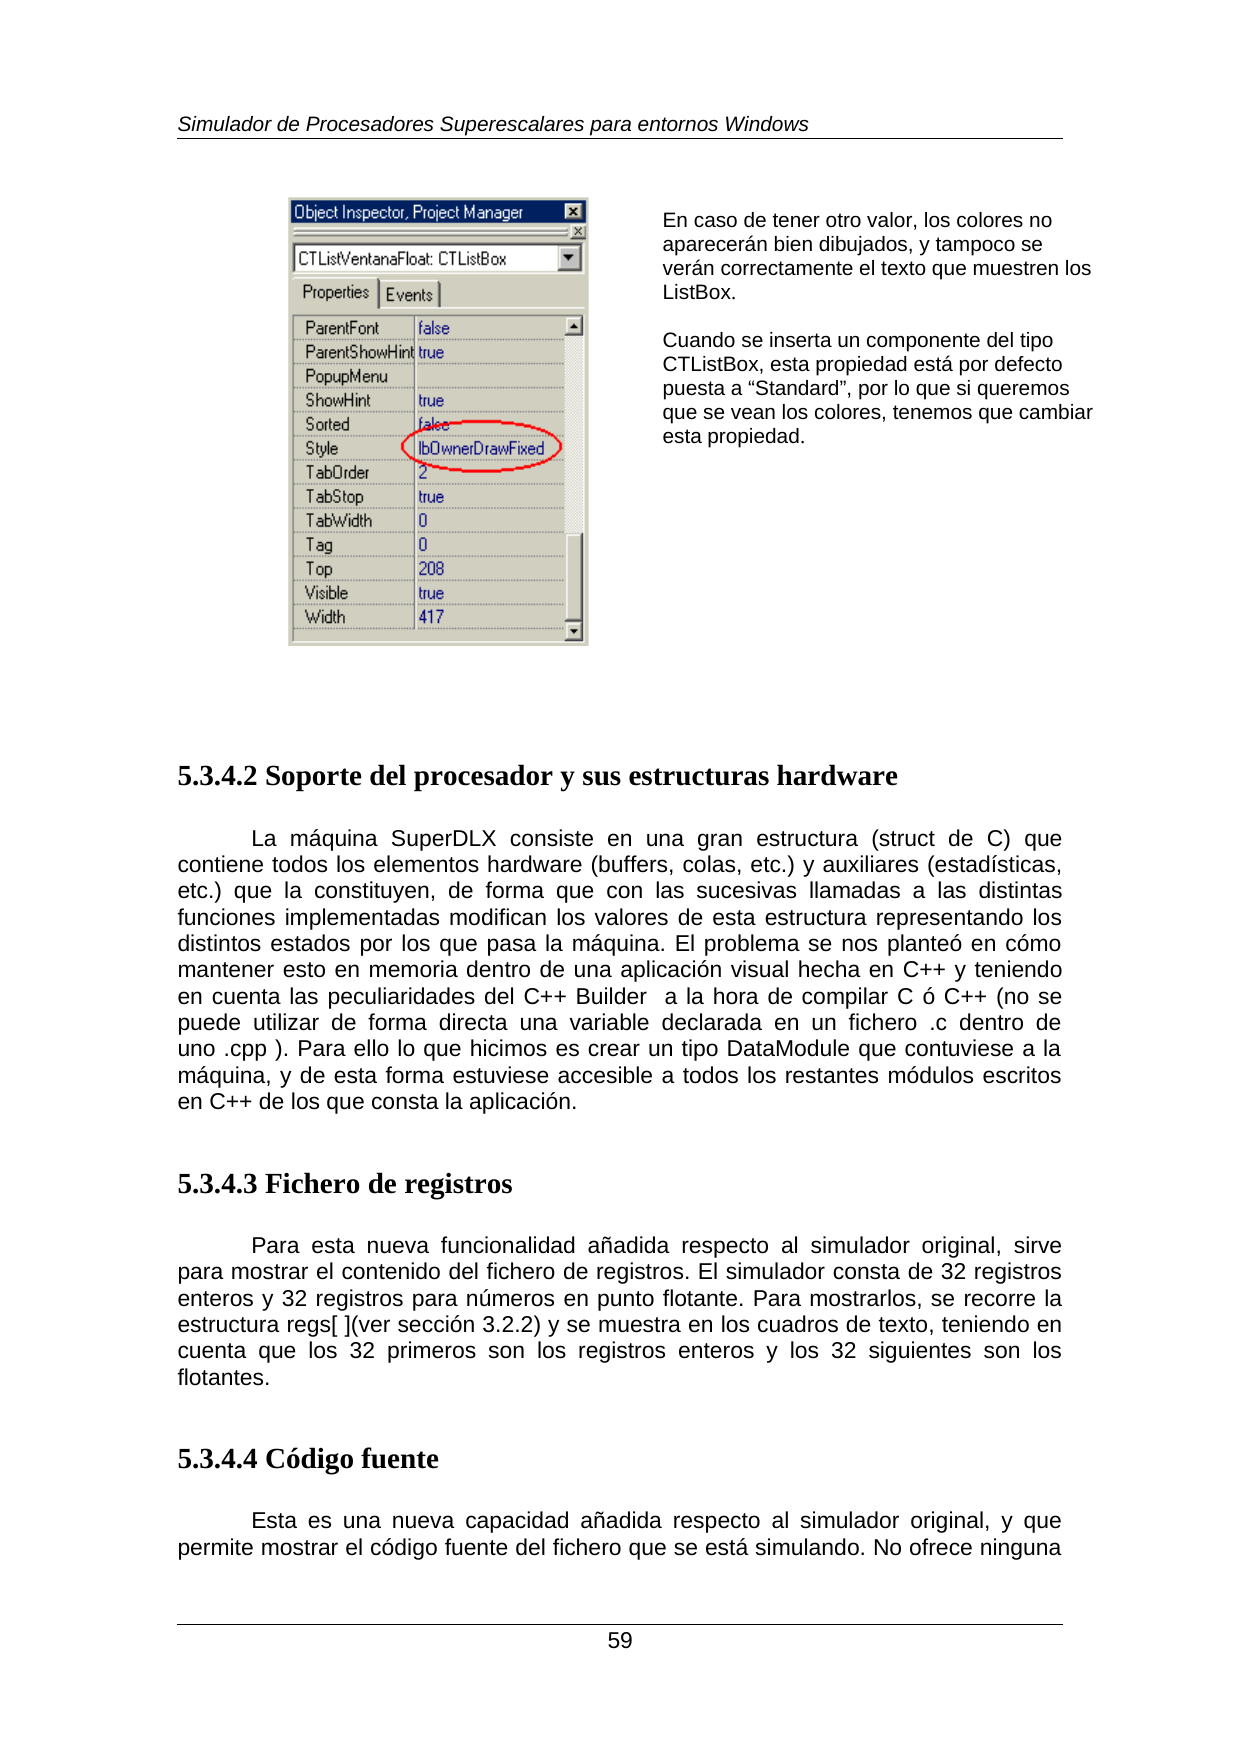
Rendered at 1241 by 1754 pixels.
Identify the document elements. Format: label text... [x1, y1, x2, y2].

subtitle 5.3.4.2 Soporte del procesador y sus estructuras hardware [177, 758, 1063, 792]
text Esta es una nueva capacidad añadida respecto al simulador original, y que permite mostrar el código fuente del fichero que se está simulando. No ofrece ninguna [177, 1507, 1063, 1560]
text Para esta nueva funcionalidad añadida respecto al simulador original, sirve para mostrar el contenido del fichero de registros. El simulador consta de 32 registros enteros y 32 registros para números en punto flotante. Para mostrarlos, se recorre la estructura regs[ ](ver sección 3.2.2) y se muestra en los cuadros de texto, teniendo en cuenta que los 32 primeros son los registros enteros y los 32 siguientes son los flotantes. [177, 1232, 1063, 1390]
text La máquina SuperDLX consiste en una gran estructura (struct de C) que contiene todos los elementos hardware (buffers, colas, etc.) y auxiliares (estadísticas, etc.) que la constituyen, de forma que con las sucesivas llamadas a las distintas funciones implementadas modifican los valores de esta estructura representando los distintos estados por los que pasa la máquina. El problema se nos planteó en cómo mantener esto en memoria dentro de una aplicación visual hecha en C++ y teniendo en cuenta las peculiaridades del C++ Builder a la hora de compilar C ó C++ (no se puede utilizar de forma directa una variable declarada en un fichero .c dentro de uno .cpp ). Para ello lo que hicimos es crear un tipo DataModule que contuviese a la máquina, y de esta forma estuviese accesible a todos los restantes módulos escritos en C++ de los que consta la aplicación. [177, 824, 1063, 1114]
subtitle 5.3.4.3 Fichero de registros [177, 1166, 1063, 1199]
text En caso de tener otro valor, los colores no aparecerán bien dibujados, y tampoco se verán correctamente el texto que muestren los ListBox. [662, 208, 1098, 304]
picture [287, 196, 589, 646]
subtitle 5.3.4.4 Código fuente [177, 1441, 1063, 1475]
text Cuando se inserta un componente del tipo CTListBox, esta propiedad está por defecto puesta a “Standard”, por lo que si queremos que se vean los colores, tenemos que cambiar esta propiedad. [662, 328, 1098, 448]
